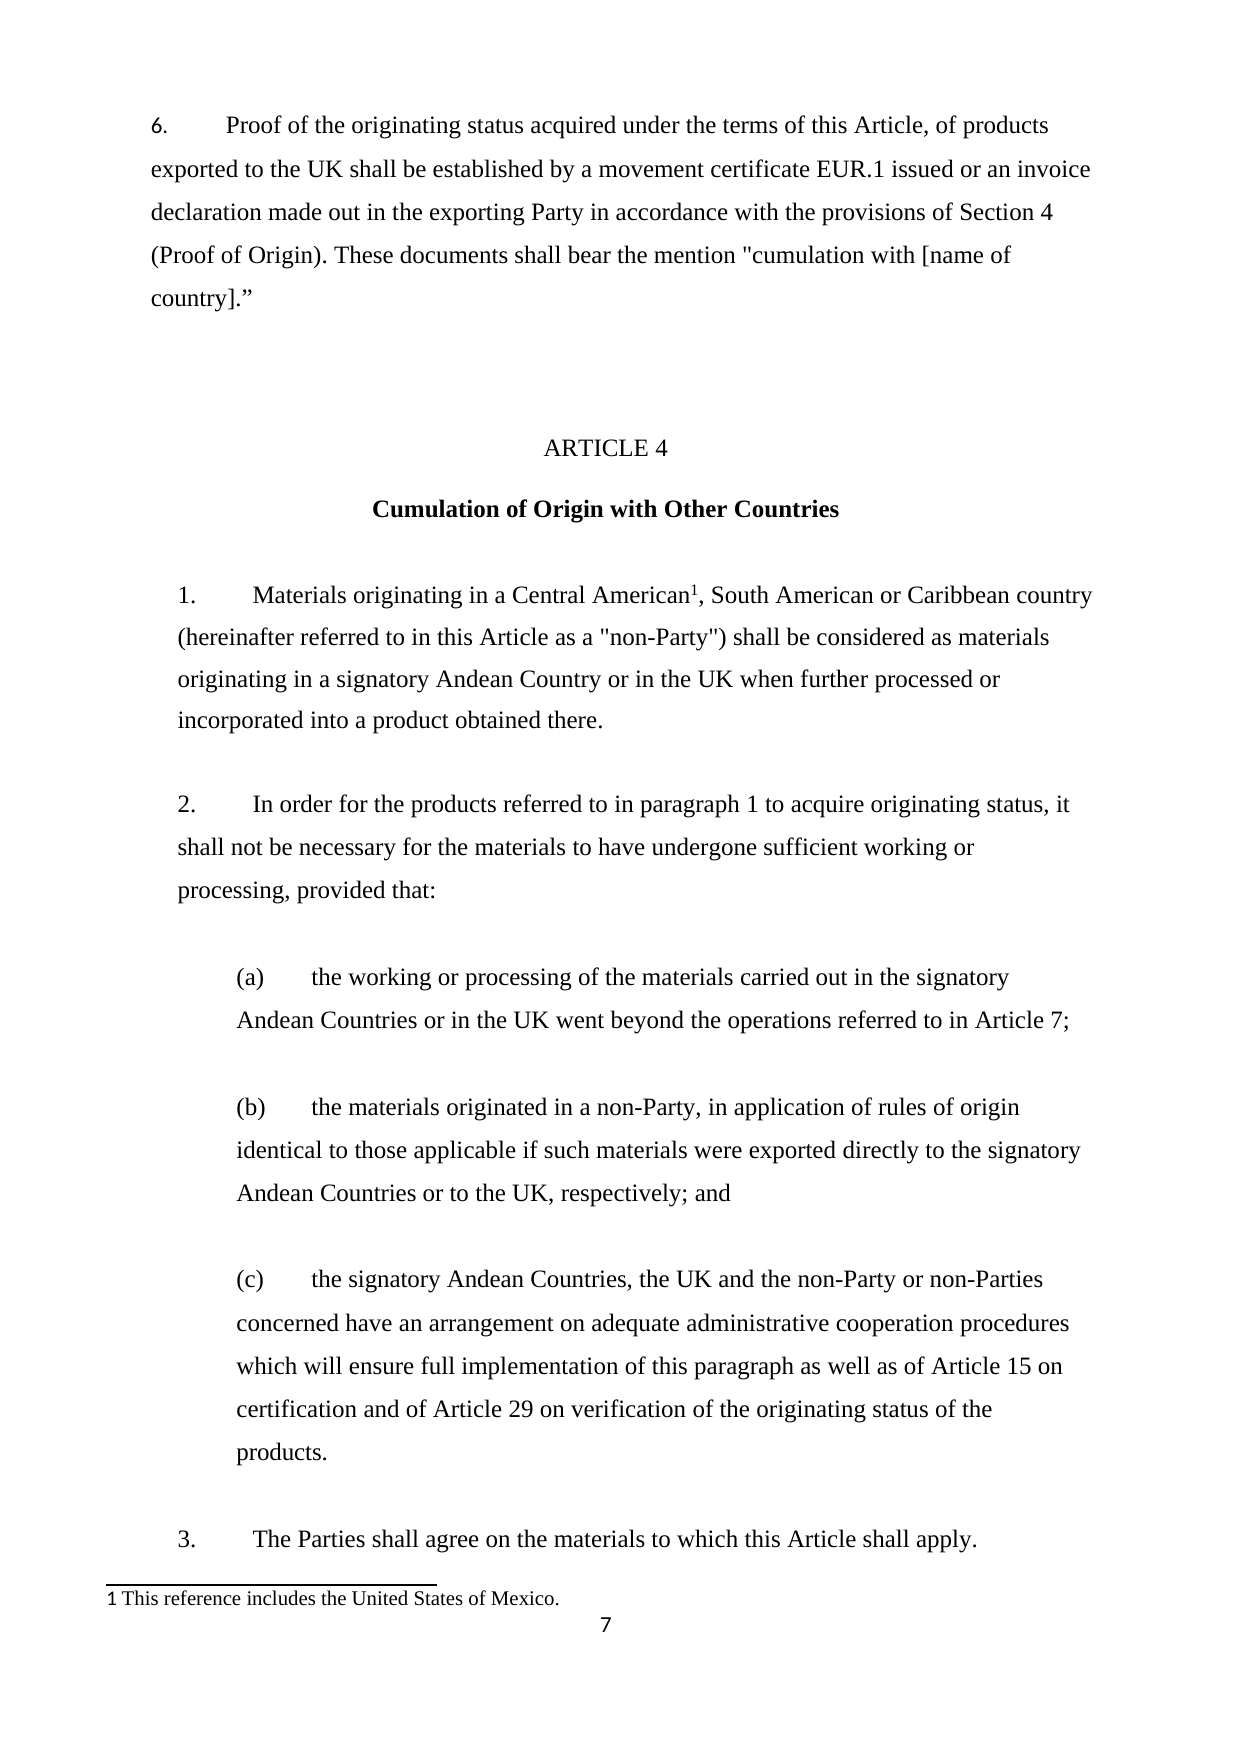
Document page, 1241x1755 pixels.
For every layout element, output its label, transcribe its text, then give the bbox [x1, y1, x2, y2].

list This reference includes the United States of Mexico. [106, 1585, 1105, 1610]
list the working or processing of the materials carried out in the signatory Andean Countries or in the UK went beyond the operations referred to in Article 7; [236, 962, 1092, 1033]
list Proof of the originating status acquired under the terms of this Article, of products exported to the UK shall be established by a movement certificate EUR.1 issued or an invoice declaration made out in the exporting Party in accordance with the provisions of Section 4 (Proof of Origin). These documents shall bear the mention "cumulation with [name of country].” [151, 110, 1105, 312]
subtitle Cumulation of Origin with Other Countries [106, 494, 1105, 523]
list the signatory Andean Countries, the UK and the non-Party or non-Parties concerned have an arrangement on adequate administrative cooperation procedures which will ensure full implementation of this paragraph as well as of Article 15 on certification and of Article 29 on verification of the originating status of the products. [236, 1264, 1070, 1466]
subtitle ARTICLE 4 [106, 433, 1105, 462]
list the materials originated in a non-Party, in application of rules of origin identical to those applicable if such materials were exported directly to the signatory Andean Countries or to the UK, respectively; and [236, 1092, 1092, 1207]
list The Parties shall agree on the materials to which this Article shall apply. [177, 1524, 1022, 1552]
list In order for the products referred to in paragraph 1 to acquire originating status, it shall not be necessary for the materials to have undergone sufficient working or processing, provided that: [177, 789, 1089, 904]
list Materials originating in a Central American, South American or Caribbean country (hereinafter referred to in this Article as a "non-Party") shall be considered as materials originating in a signatory Andean Country or in the UK when further processed or incorporated into a product obtained there. [177, 580, 1093, 734]
